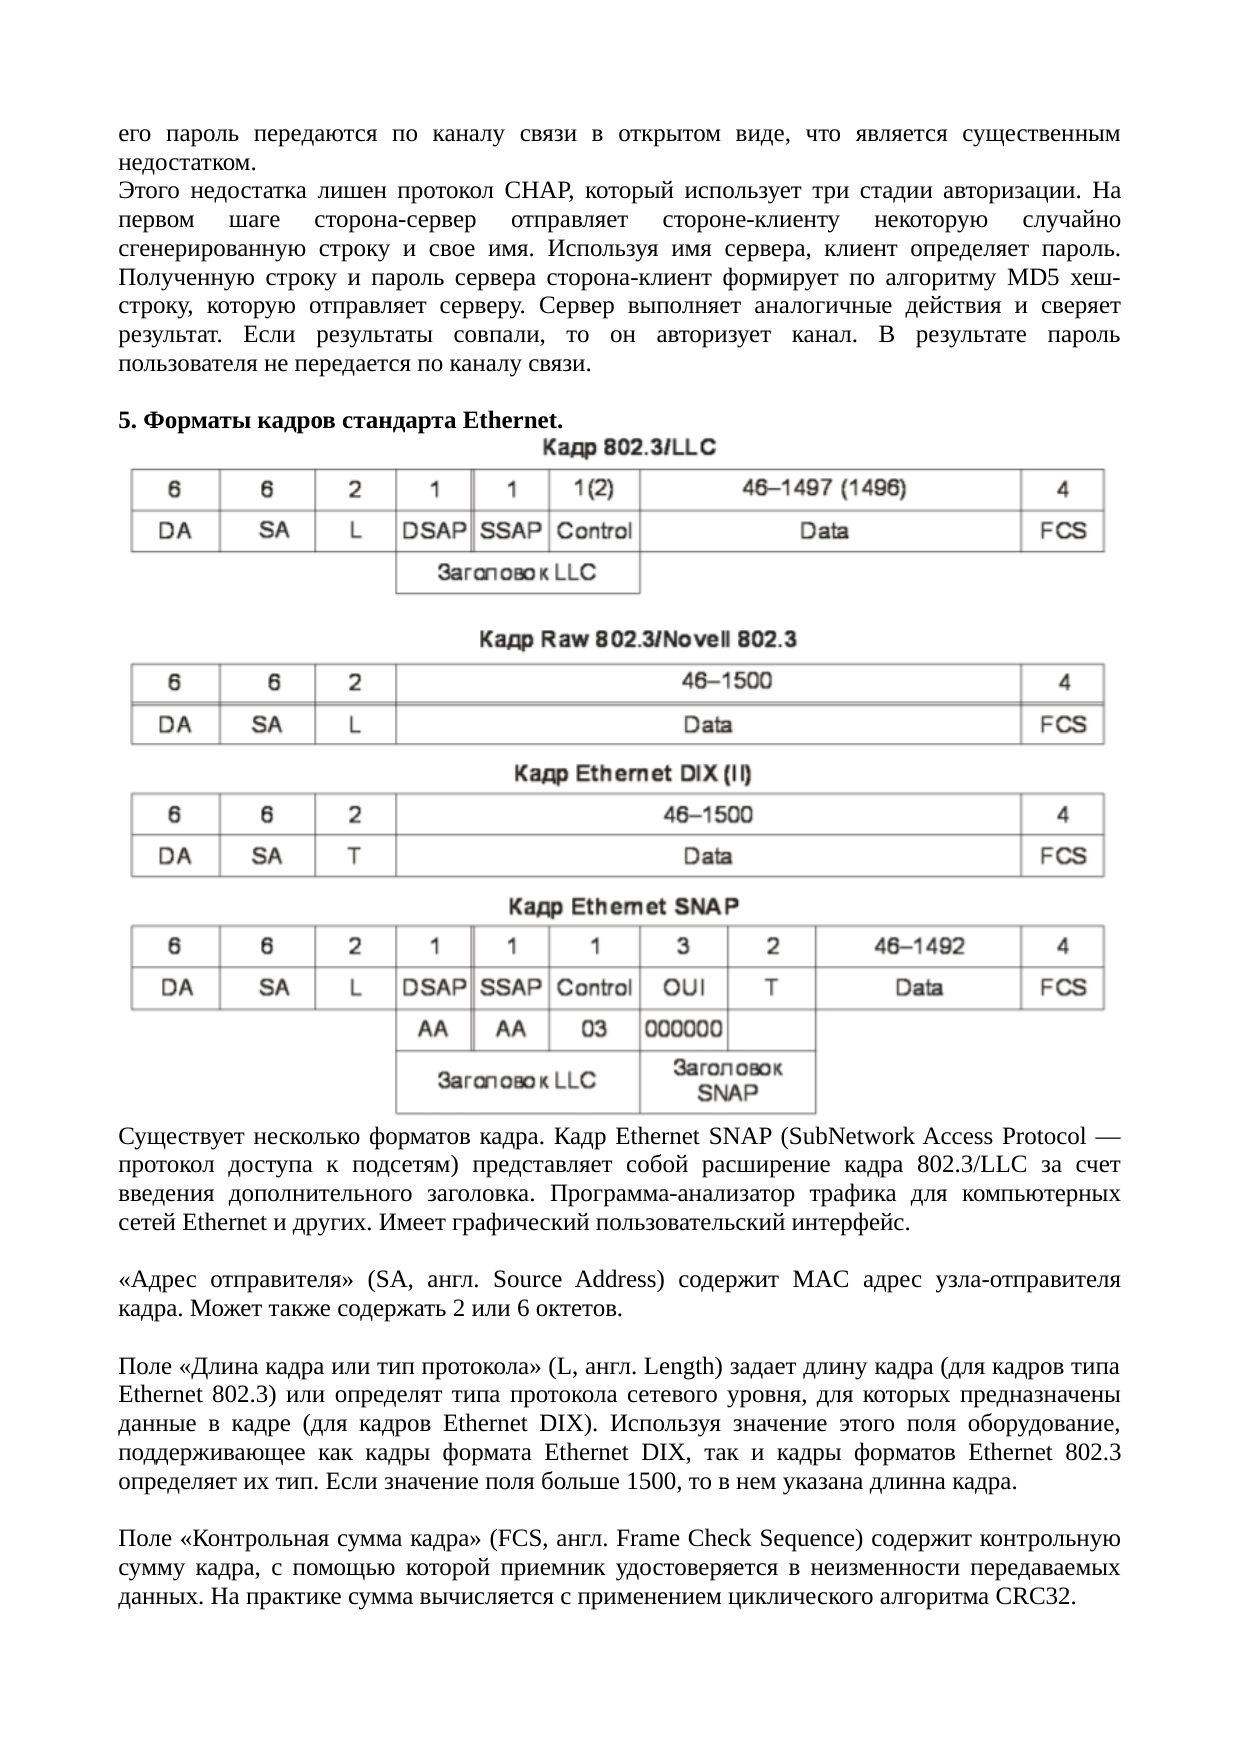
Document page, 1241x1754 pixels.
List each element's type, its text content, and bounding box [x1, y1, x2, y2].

text «Адрес отправителя» (SA, англ. Source Address) содержит MAC адрес узла-отправителя кадра. Может также содержать 2 или 6 октетов. [118, 1264, 1122, 1322]
text Этого недостатка лишен протокол CHAP, который использует три стадии авторизации. На первом шаге сторона-сервер отправляет стороне-клиенту некоторую случайно сгенерированную строку и свое имя. Используя имя сервера, клиент определяет пароль. Полученную строку и пароль сервера сторона-клиент формирует по алгоритму MD5 хеш-строку, которую отправляет серверу. Сервер выполняет аналогичные действия и сверяет результат. Если результаты совпали, то он авторизует канал. В результате пароль пользователя не передается по каналу связи. [118, 176, 1122, 377]
text 5. Форматы кадров стандарта Ethernet. [118, 406, 1122, 434]
text Поле «Длина кадра или тип протокола» (L, англ. Length) задает длину кадра (для кадров типа Ethernet 802.3) или определят типа протокола сетевого уровня, для которых предназначены данные в кадре (для кадров Ethernet DIX). Используя значение этого поля оборудование, поддерживающее как кадры формата Ethernet DIX, так и кадры форматов Ethernet 802.3 определяет их тип. Если значение поля больше 1500, то в нем указана длинна кадра. [118, 1351, 1122, 1494]
text Поле «Контрольная сумма кадра» (FCS, англ. Frame Check Sequence) содержит контрольную сумму кадра, с помощью которой приемник удостоверяется в неизменности передаваемых данных. На практике сумма вычисляется с применением циклического алгоритма CRC32. [118, 1523, 1122, 1609]
text Существует несколько форматов кадра. Кадр Ethernet SNAP (SubNetwork Access Protocol — протокол доступа к подсетям) представляет собой расширение кадра 802.3/LLC за счет введения дополнительного заголовка. Программа-анализатор трафика для компьютерных сетей Ethernet и других. Имеет графический пользовательский интерфейс. [118, 1121, 1122, 1236]
text его пароль передаются по каналу связи в открытом виде, что является существенным недостатком. [118, 118, 1122, 176]
